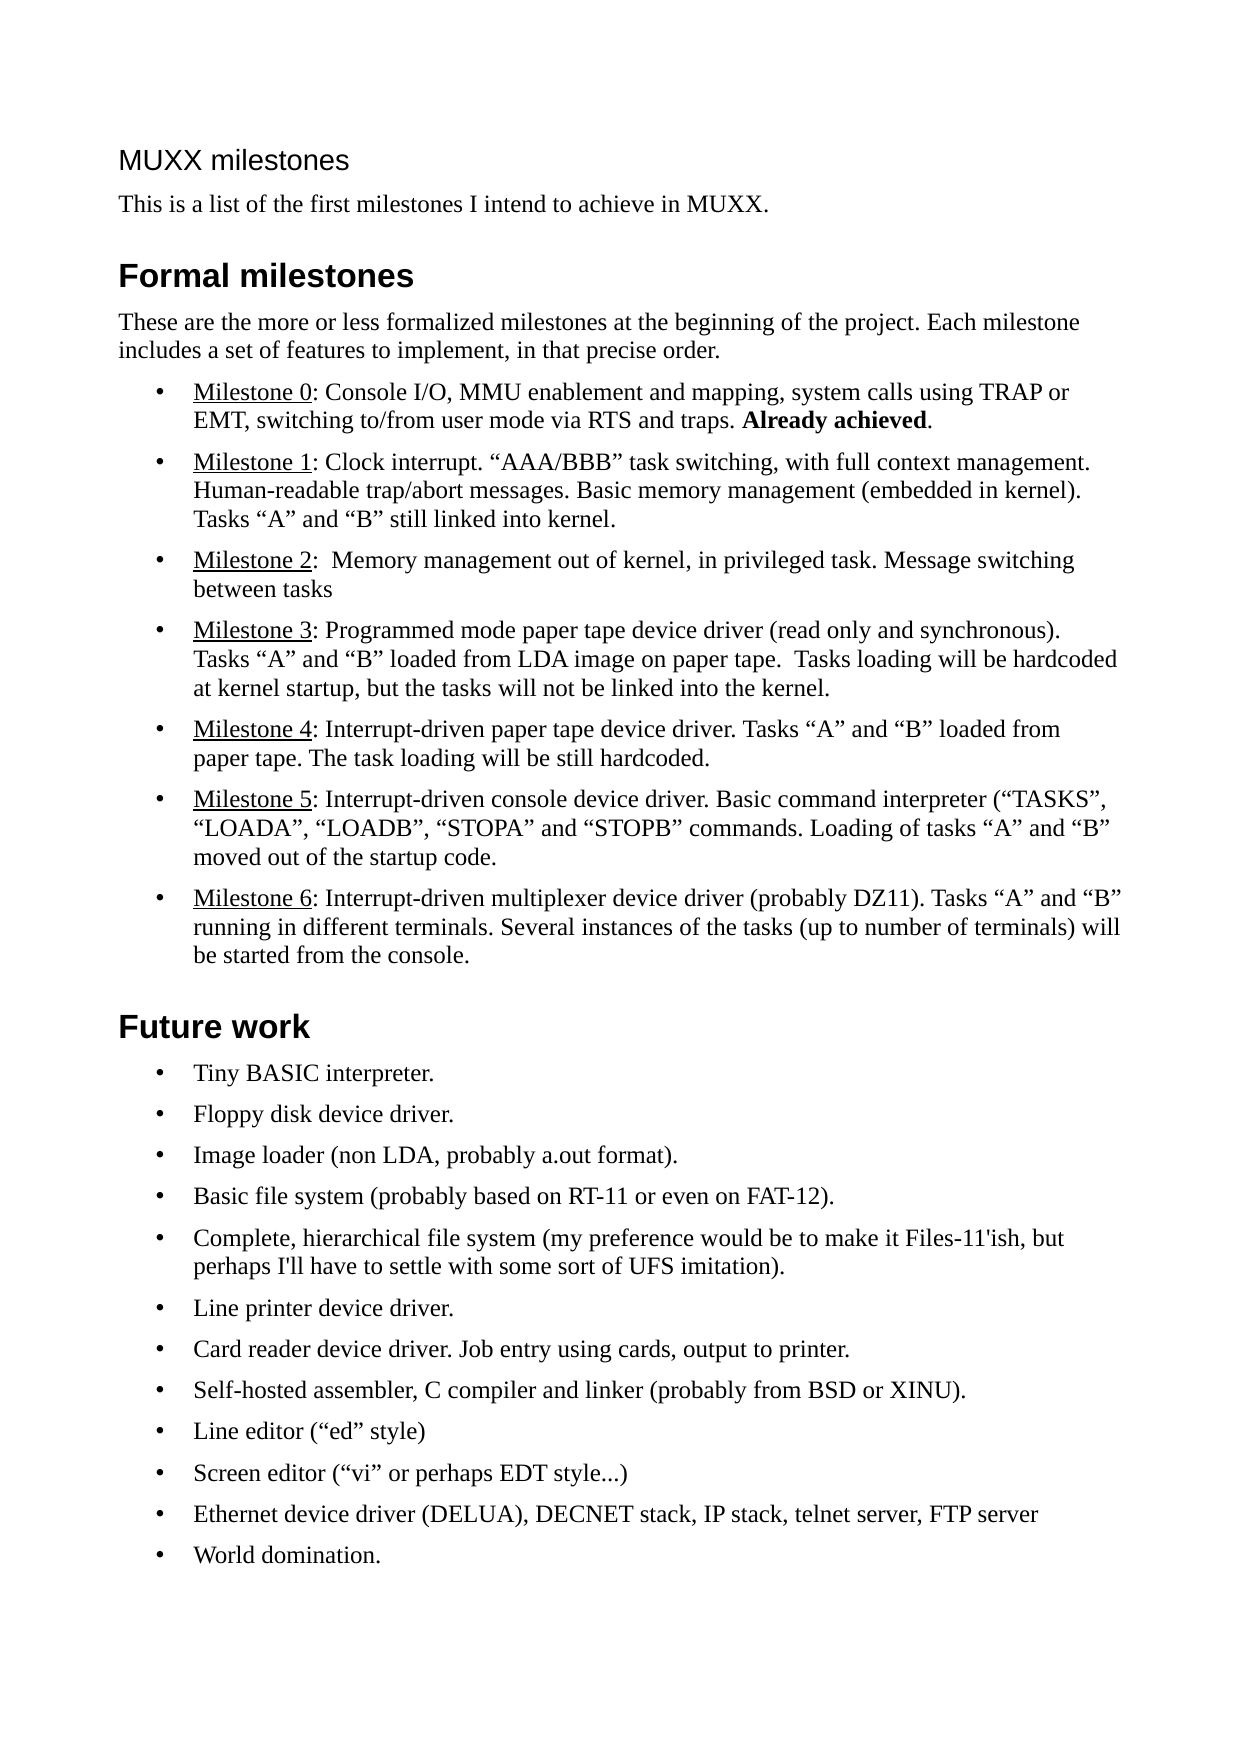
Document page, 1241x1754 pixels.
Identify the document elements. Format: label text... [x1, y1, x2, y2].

text These are the more or less formalized milestones at the beginning of the project. Each milestone includes a set of features to implement, in that precise order. [118, 307, 1122, 364]
list Screen editor (“vi” or perhaps EDT style...) [156, 1458, 1122, 1486]
list Floppy disk device driver. [156, 1099, 1122, 1128]
list Milestone 5: Interrupt-driven console device driver. Basic command interpreter (“TASKS”, “LOADA”, “LOADB”, “STOPA” and “STOPB” commands. Loading of tasks “A” and “B” moved out of the startup code. [156, 784, 1122, 870]
list Basic file system (probably based on RT-11 or even on FAT-12). [156, 1181, 1122, 1210]
list Ethernet device driver (DELUA), DECNET stack, IP stack, telnet server, FTP server [156, 1499, 1122, 1528]
list Self-hosted assembler, C compiler and linker (probably from BSD or XINU). [156, 1375, 1122, 1404]
subtitle MUXX milestones [118, 143, 1122, 177]
list Tiny BASIC interpreter. [156, 1058, 1122, 1086]
list Milestone 3: Programmed mode paper tape device driver (read only and synchronous). Tasks “A” and “B” loaded from LDA image on paper tape. Tasks loading will be hardcoded at kernel startup, but the tasks will not be linked into the kernel. [156, 615, 1122, 702]
list Card reader device driver. Job entry using cards, output to printer. [156, 1334, 1122, 1363]
list Line editor (“ed” style) [156, 1416, 1122, 1445]
list Line printer device driver. [156, 1293, 1122, 1321]
text This is a list of the first milestones I intend to achieve in MUXX. [118, 189, 1122, 218]
list Milestone 2: Memory management out of kernel, in privileged task. Message switching between tasks [156, 545, 1122, 603]
list Milestone 0: Console I/O, MMU enablement and mapping, system calls using TRAP or EMT, switching to/from user mode via RTS and traps. Already achieved. [156, 377, 1122, 434]
list Image loader (non LDA, probably a.out format). [156, 1140, 1122, 1169]
list Milestone 6: Interrupt-driven multiplexer device driver (probably DZ11). Tasks “A” and “B” running in different terminals. Several instances of the tasks (up to number of terminals) will be started from the console. [156, 883, 1122, 969]
subtitle Future work [118, 1007, 1122, 1045]
subtitle Formal milestones [118, 255, 1122, 294]
list Complete, hierarchical file system (my preference would be to make it Files-11'ish, but perhaps I'll have to settle with some sort of UFS imitation). [156, 1223, 1122, 1280]
list Milestone 4: Interrupt-driven paper tape device driver. Tasks “A” and “B” loaded from paper tape. The task loading will be still hardcoded. [156, 714, 1122, 772]
list World domination. [156, 1540, 1122, 1569]
list Milestone 1: Clock interrupt. “AAA/BBB” task switching, with full context management. Human-readable trap/abort messages. Basic memory management (embedded in kernel). Tasks “A” and “B” still linked into kernel. [156, 447, 1122, 533]
